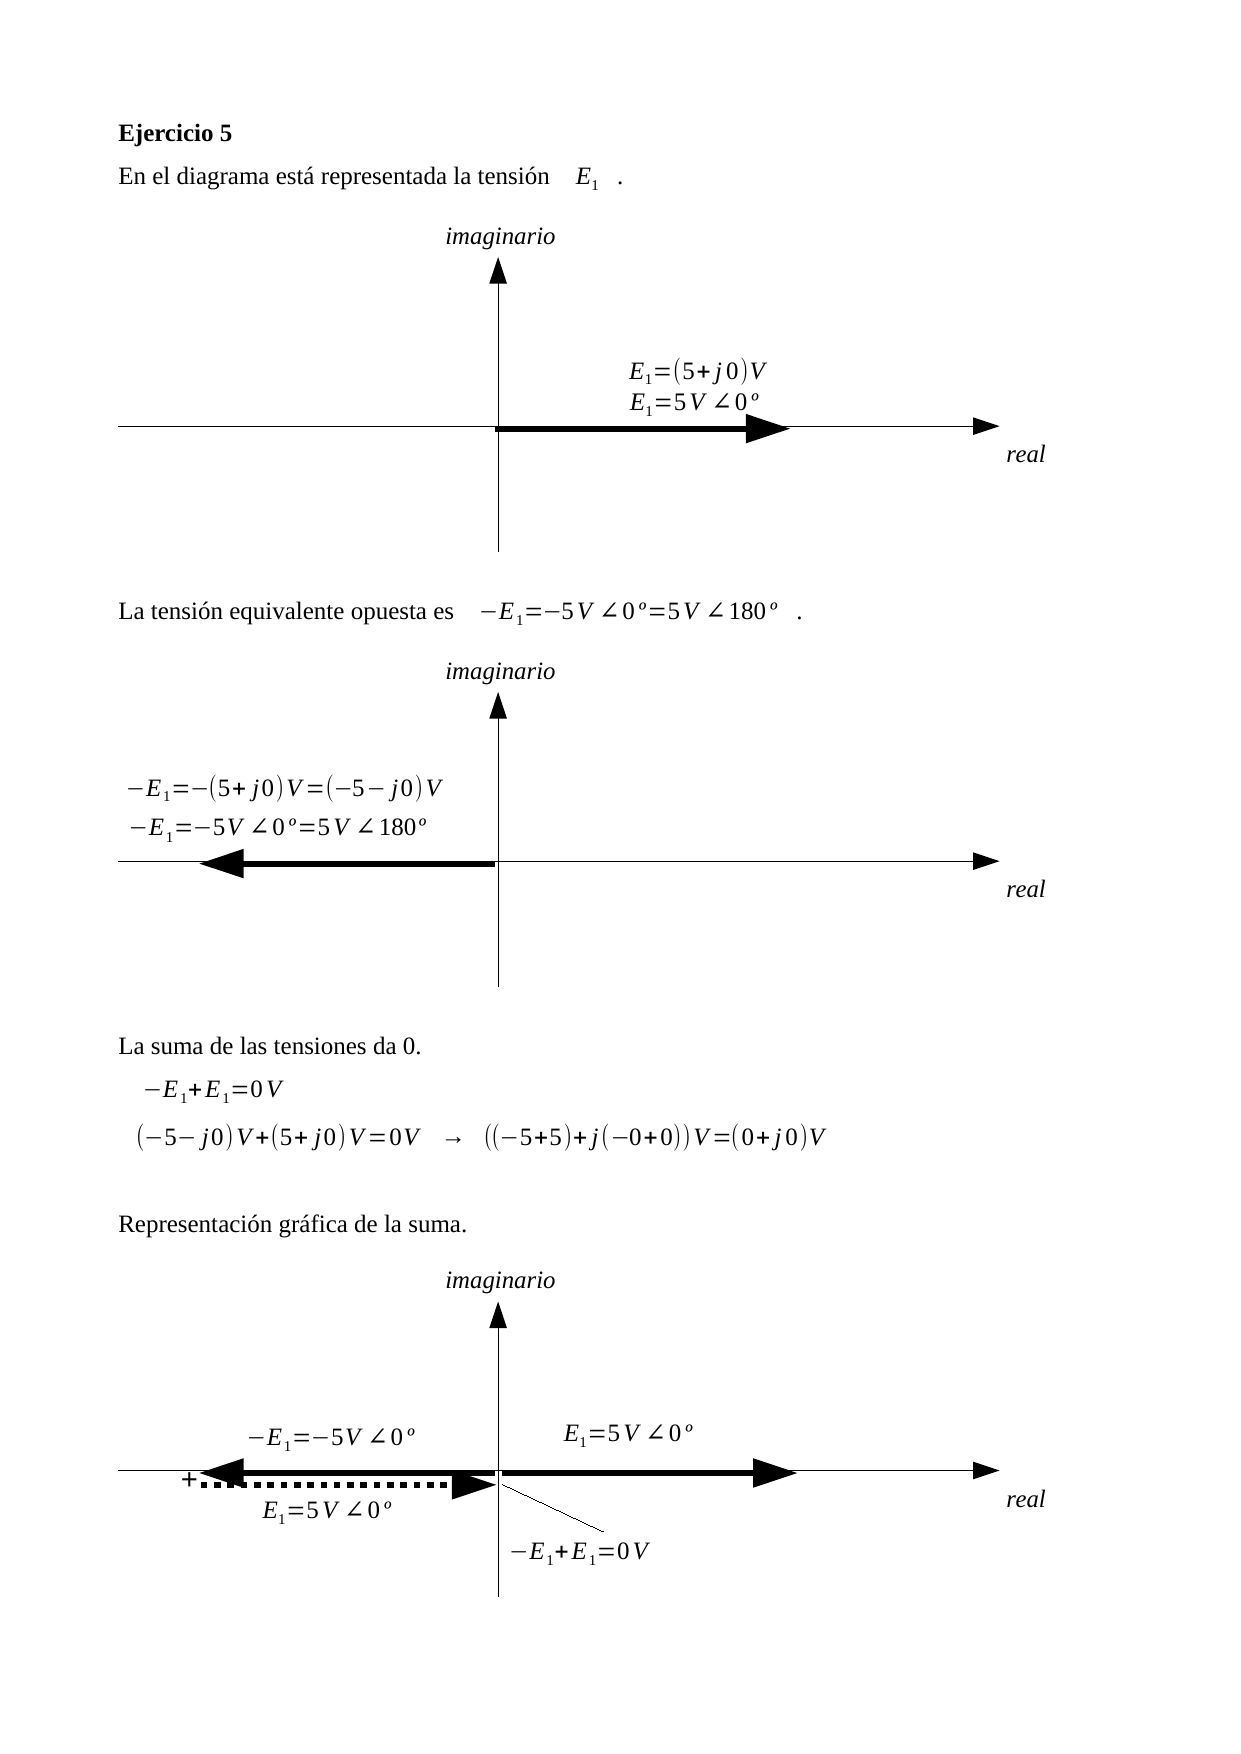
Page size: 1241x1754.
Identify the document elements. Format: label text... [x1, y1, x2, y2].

text La suma de las tensiones da 0. [118, 1031, 1122, 1060]
text En el diagrama está representada la tensión . [118, 161, 1122, 194]
text Representación gráfica de la suma. [118, 1209, 1122, 1238]
text La tensión equivalente opuesta es . [118, 596, 1122, 629]
text → [118, 1121, 1122, 1152]
text Ejercicio 5 [118, 118, 1122, 147]
